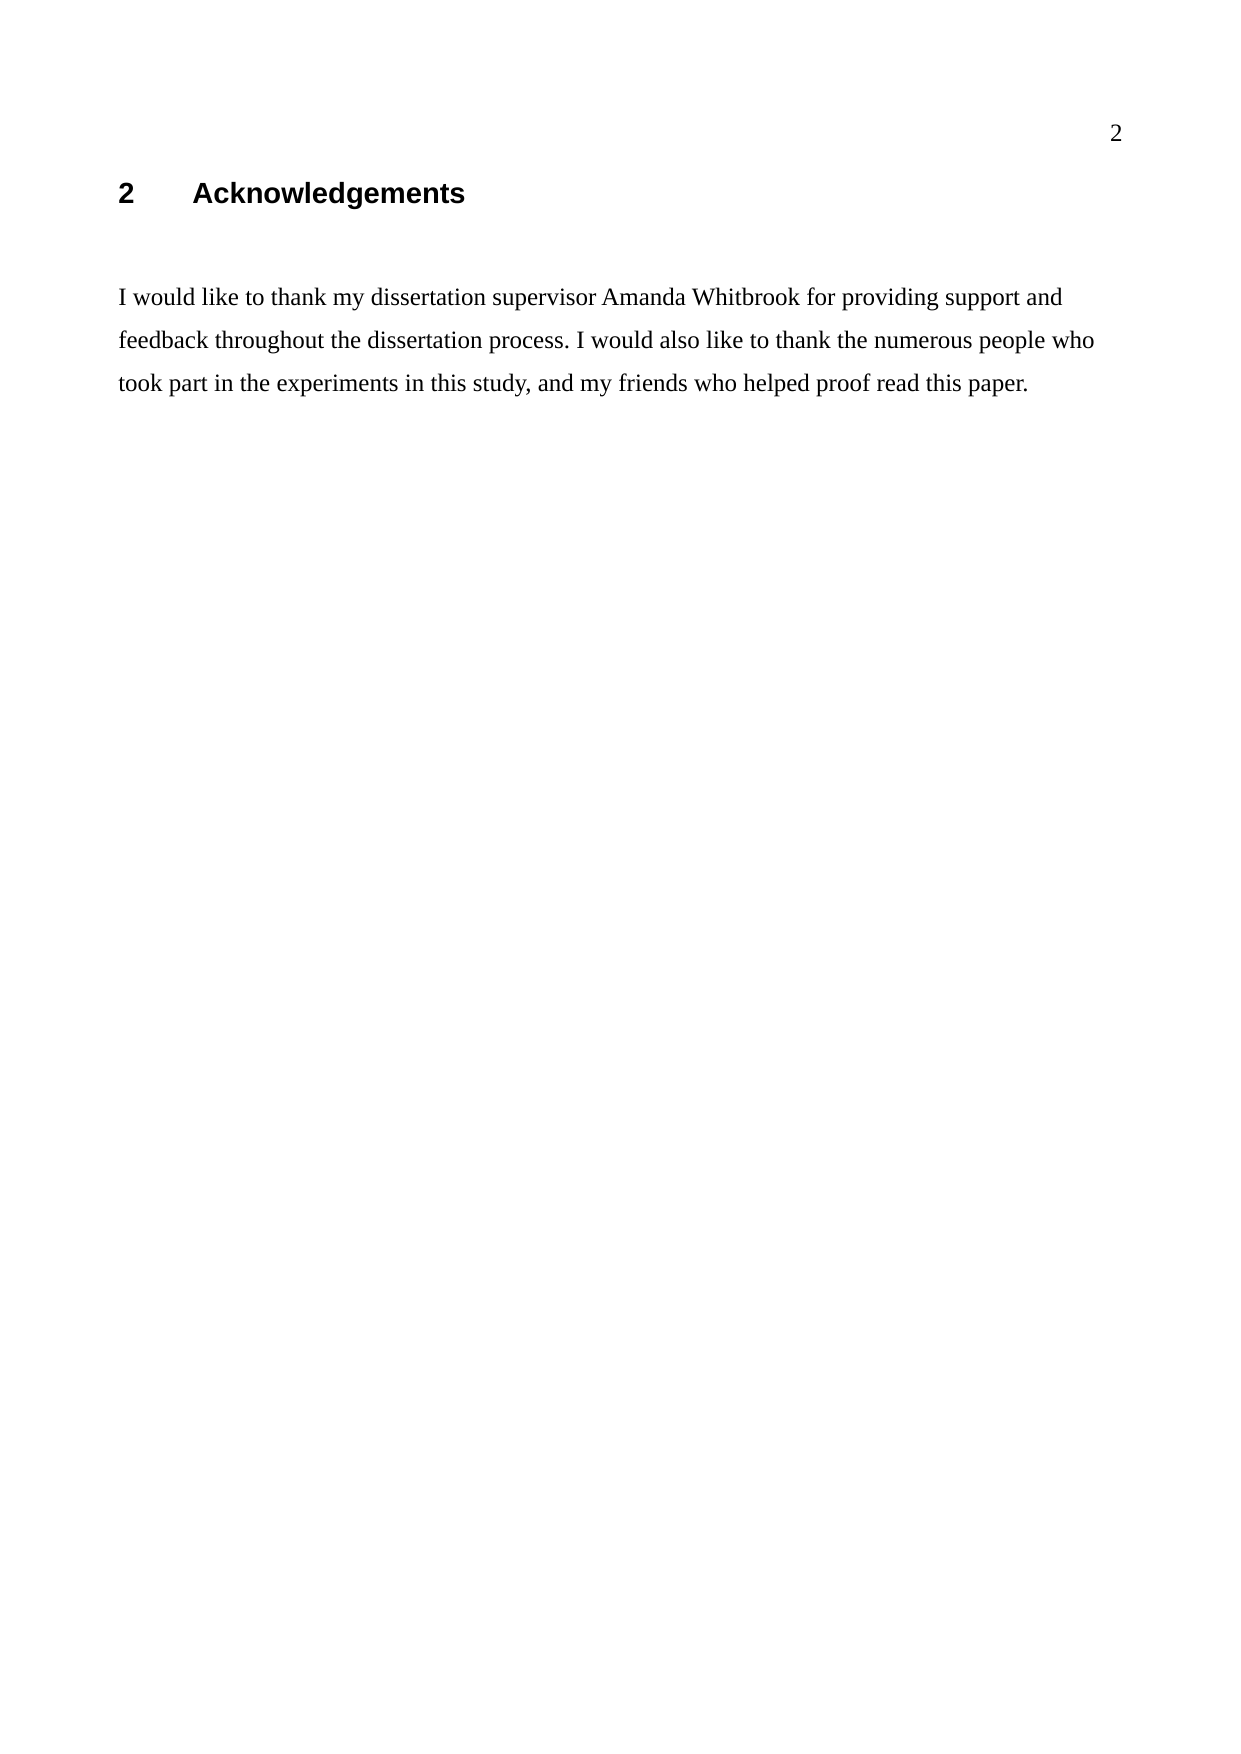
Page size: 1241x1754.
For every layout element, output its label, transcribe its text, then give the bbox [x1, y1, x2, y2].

text I would like to thank my dissertation supervisor Amanda Whitbrook for providing support and feedback throughout the dissertation process. I would also like to thank the numerous people who took part in the experiments in this study, and my friends who helped proof read this paper. [118, 282, 1122, 397]
subtitle Acknowledgements [118, 176, 1122, 210]
